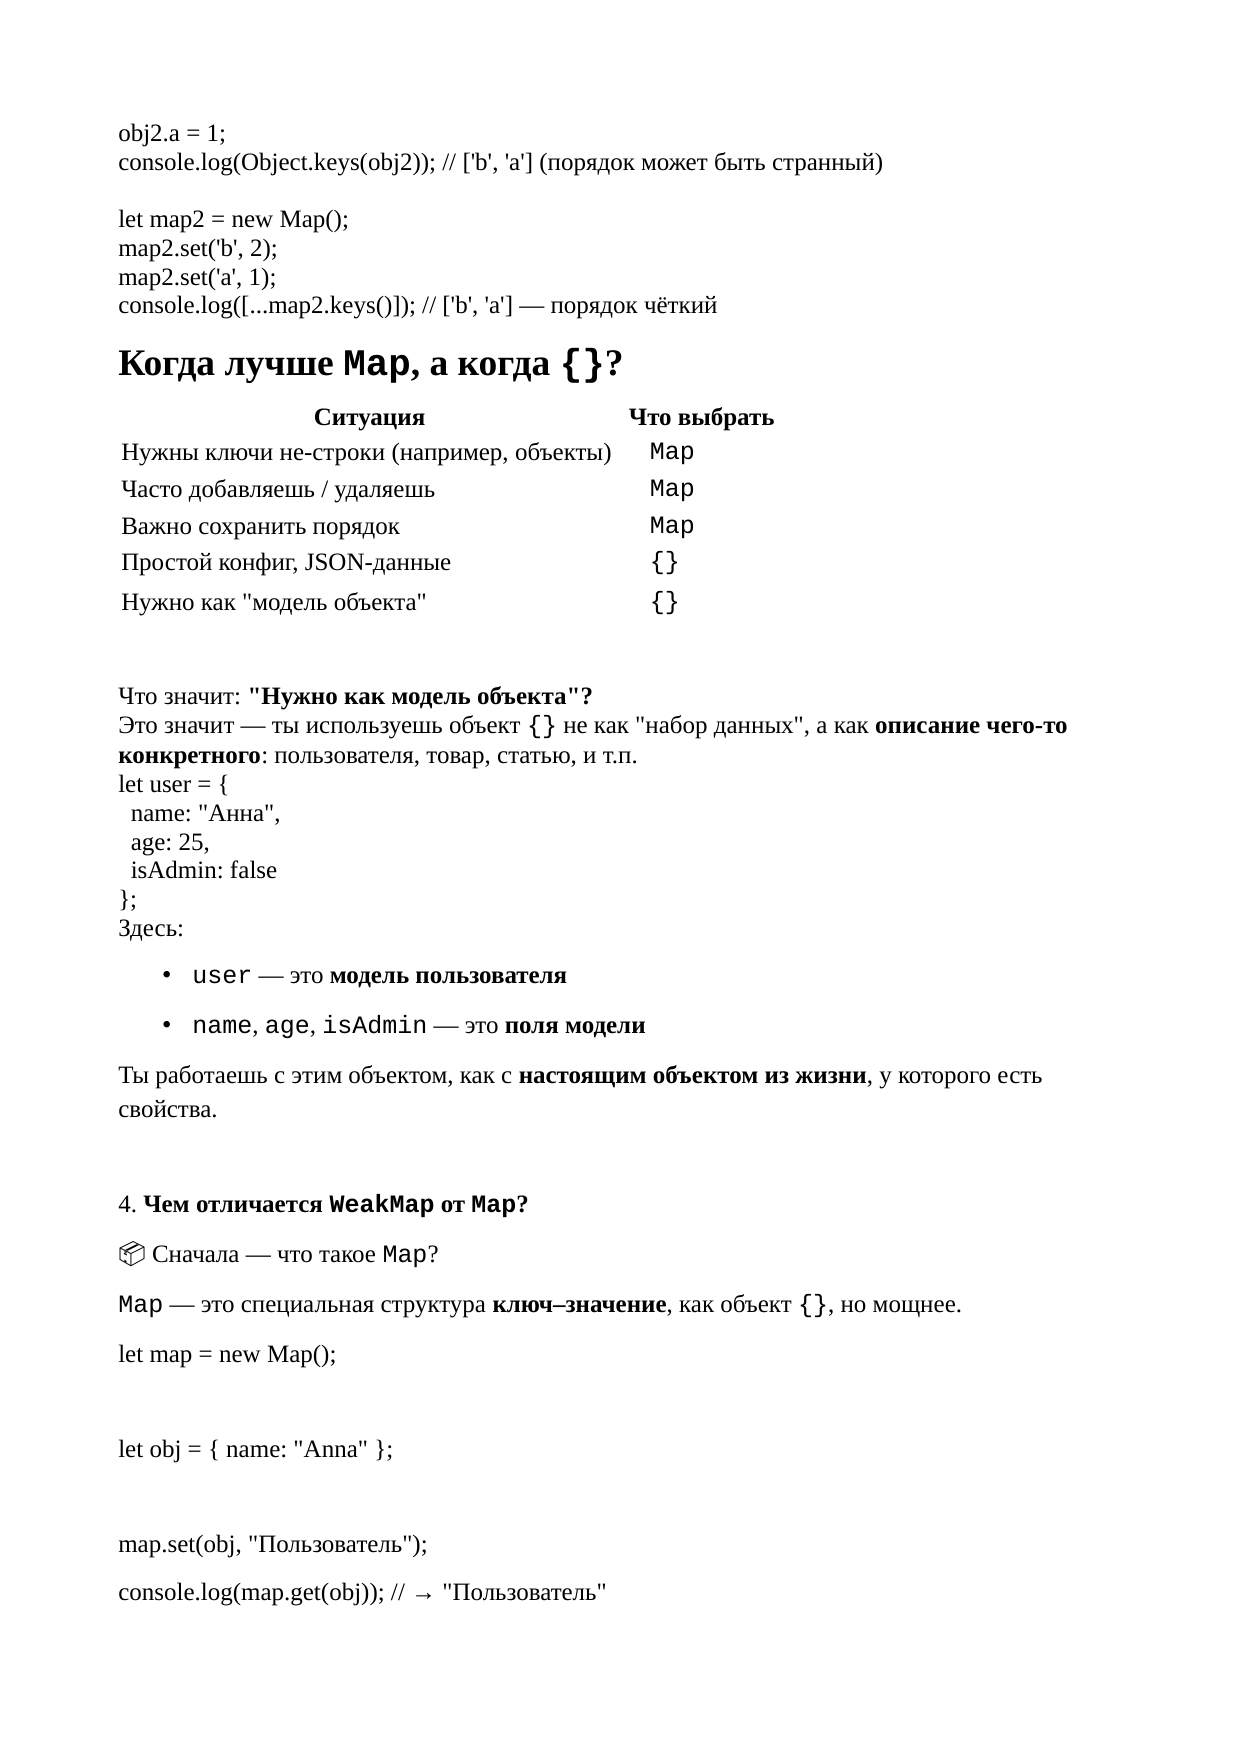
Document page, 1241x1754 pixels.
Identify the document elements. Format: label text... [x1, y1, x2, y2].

text map2.set('a', 1); [118, 262, 1122, 291]
text Здесь: [118, 913, 1122, 942]
text Что значит: "Нужно как модель объекта"? [118, 681, 1122, 710]
text let map = new Map(); [118, 1339, 1122, 1368]
text map.set(obj, "Пользователь"); [118, 1529, 1122, 1558]
table_header Что выбрать [621, 399, 782, 433]
text 4. Чем отличается WeakMap от Map? [118, 1189, 1122, 1220]
table_cell Часто добавляешь / удаляешь [118, 470, 621, 507]
table_cell ✅ {} [621, 580, 782, 623]
text let obj = { name: "Anna" }; [118, 1434, 1122, 1463]
list name, age, isAdmin — это поля модели [162, 1011, 1122, 1041]
table_cell Нужно как "модель объекта" [118, 580, 621, 623]
text Map — это специальная структура ключ–значение, как объект {}, но мощнее. [118, 1289, 1122, 1320]
text age: 25, [118, 827, 1122, 856]
table_cell ✅ Map [621, 470, 782, 507]
text console.log([...map2.keys()]); // ['b', 'a'] — порядок чёткий [118, 291, 1122, 319]
subtitle Когда лучше Map, а когда {}? [118, 340, 1122, 386]
text }; [118, 884, 1122, 913]
table_cell ✅ {} [621, 544, 782, 580]
text Это значит — ты используешь объект {} не как "набор данных", а как описание чего-то конкретного: пользователя, товар, статью, и т.п. [118, 710, 1122, 769]
list user — это модель пользователя [162, 961, 1122, 991]
text let map2 = new Map(); [118, 204, 1122, 233]
text isAdmin: false [118, 856, 1122, 884]
table_cell ✅ Map [621, 434, 782, 470]
table_header Ситуация [118, 399, 621, 433]
table_cell ✅ Map [621, 507, 782, 543]
table_cell Простой конфиг, JSON-данные [118, 544, 621, 580]
text Ты работаешь с этим объектом, как с настоящим объектом из жизни, у которого есть свойства. [118, 1061, 1122, 1122]
text 📦 Сначала — что такое Map? [118, 1239, 1122, 1270]
text name: "Анна", [118, 798, 1122, 827]
text console.log(Object.keys(obj2)); // ['b', 'a'] (порядок может быть странный) [118, 147, 1122, 176]
text map2.set('b', 2); [118, 233, 1122, 262]
text obj2.a = 1; [118, 118, 1122, 147]
text let user = { [118, 769, 1122, 798]
text console.log(map.get(obj)); // → "Пользователь" [118, 1577, 1122, 1606]
table_cell Важно сохранить порядок [118, 507, 621, 543]
table_cell Нужны ключи не-строки (например, объекты) [118, 434, 621, 470]
